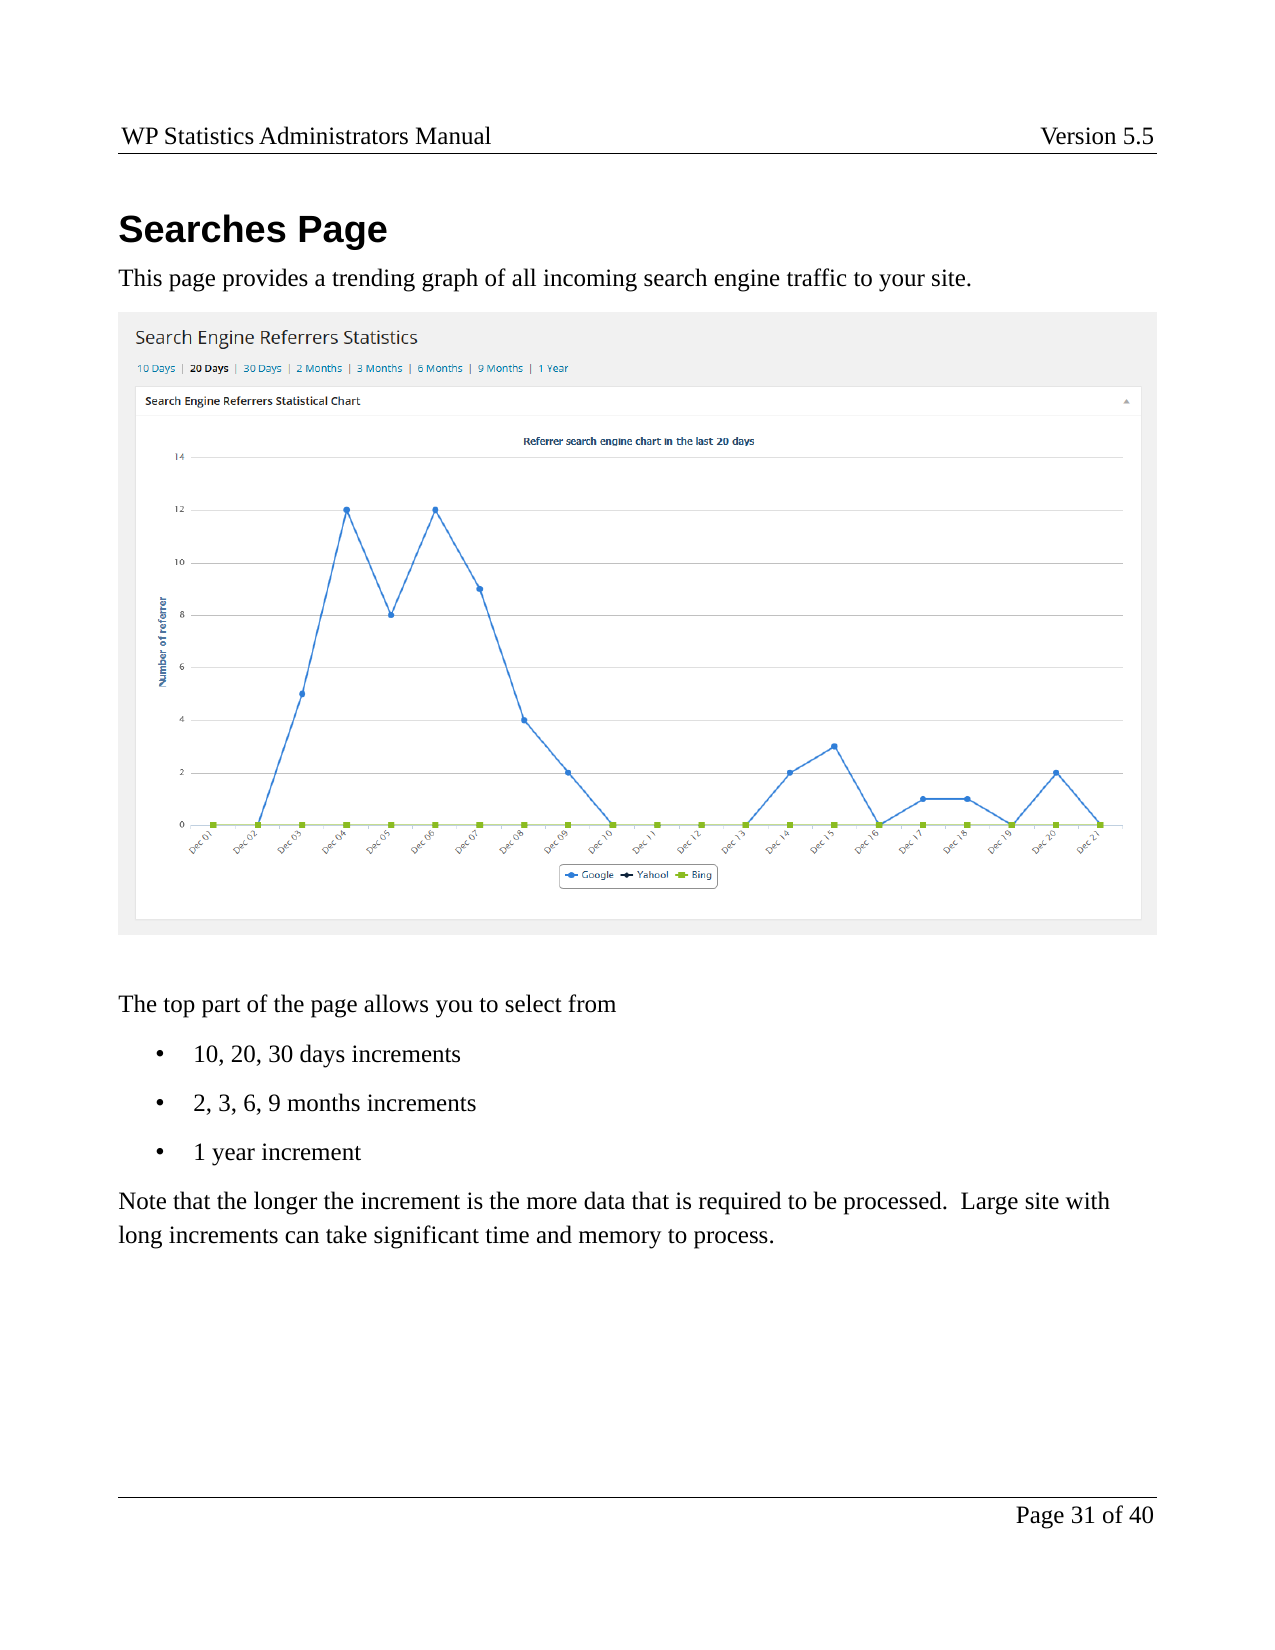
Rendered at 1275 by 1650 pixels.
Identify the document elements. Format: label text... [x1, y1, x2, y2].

list 10, 20, 30 days increments [156, 1039, 1157, 1067]
text The top part of the page allows you to select from [118, 989, 1157, 1018]
picture [118, 312, 1157, 935]
text This page provides a trending graph of all incoming search engine traffic to your site. [118, 263, 1157, 292]
list 2, 3, 6, 9 months increments [156, 1088, 1157, 1116]
text Note that the longer the increment is the more data that is required to be processed. Large site with long increments can take significant time and memory to process. [118, 1186, 1157, 1249]
list 1 year increment [156, 1137, 1157, 1166]
subtitle Searches Page [118, 207, 1157, 251]
